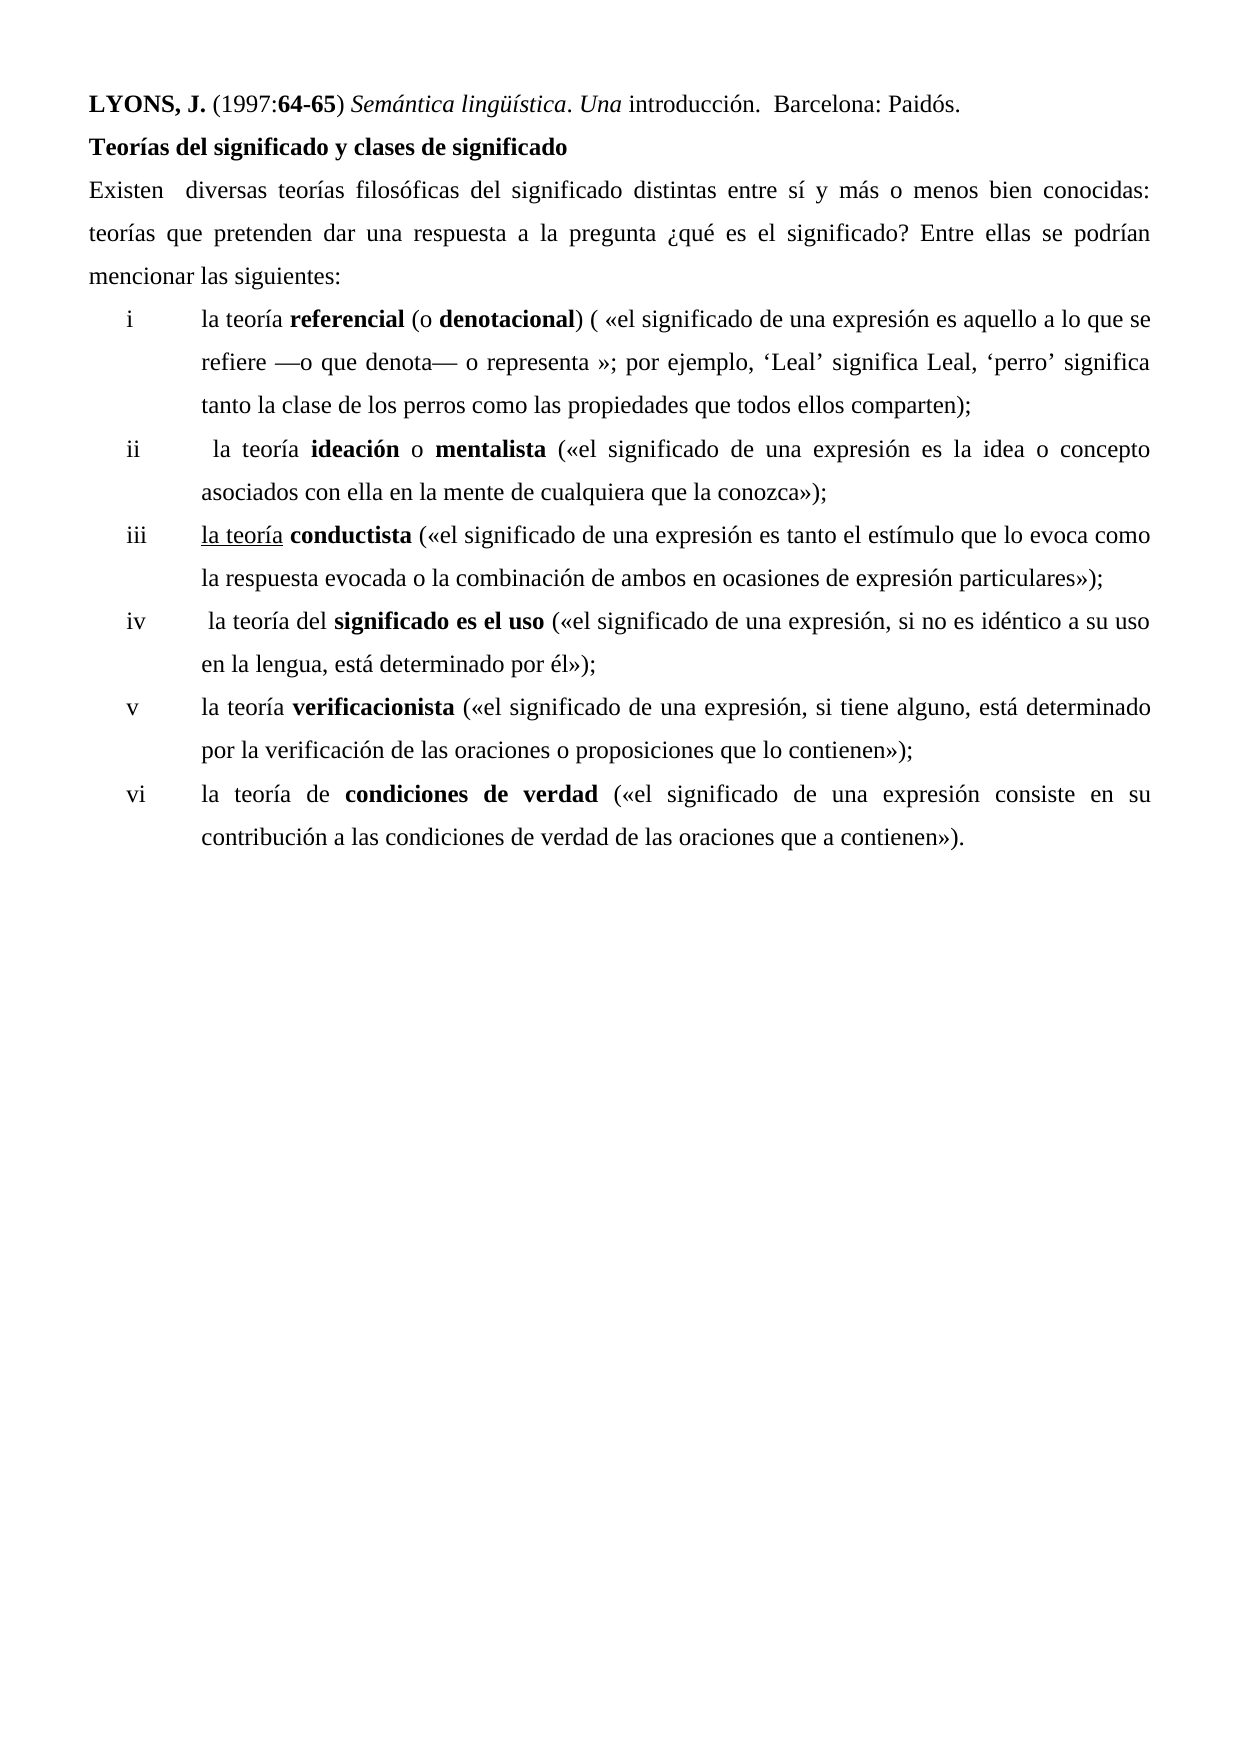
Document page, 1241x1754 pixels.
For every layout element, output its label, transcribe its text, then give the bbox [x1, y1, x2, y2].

text Existen diversas teorías filosóficas del significado distintas entre sí y más o menos bien conocidas: teorías que pretenden dar una respuesta a la pregunta ¿qué es el significado? Entre ellas se podrían mencionar las siguientes: [89, 175, 1152, 290]
list la teoría de condiciones de verdad («el significado de una expresión consiste en su contribución a las condiciones de verdad de las oraciones que a contienen»). [126, 779, 1152, 851]
list la teoría referencial (o denotacional) ( «el significado de una expresión es aquello a lo que se refiere —o que denota— o representa »; por ejemplo, ‘Leal’ significa Leal, ‘perro’ significa tanto la clase de los perros como las propiedades que todos ellos comparten); [126, 304, 1152, 419]
list la teoría del significado es el uso («el significado de una expresión, si no es idéntico a su uso en la lengua, está determinado por él»); [126, 606, 1152, 678]
text Teorías del significado y clases de significado [89, 132, 1152, 161]
list la teoría verificacionista («el significado de una expresión, si tiene alguno, está determinado por la verificación de las oraciones o proposiciones que lo contienen»); [126, 692, 1152, 764]
list la teoría conductista («el significado de una expresión es tanto el estímulo que lo evoca como la respuesta evocada o la combinación de ambos en ocasiones de expresión particulares»); [126, 520, 1152, 592]
list la teoría ideación o mentalista («el significado de una expresión es la idea o concepto asociados con ella en la mente de cualquiera que la conozca»); [126, 434, 1152, 506]
text LYONS, J. (1997:64-65) Semántica lingüística. Una introducción. Barcelona: Paidós. [89, 89, 1152, 117]
